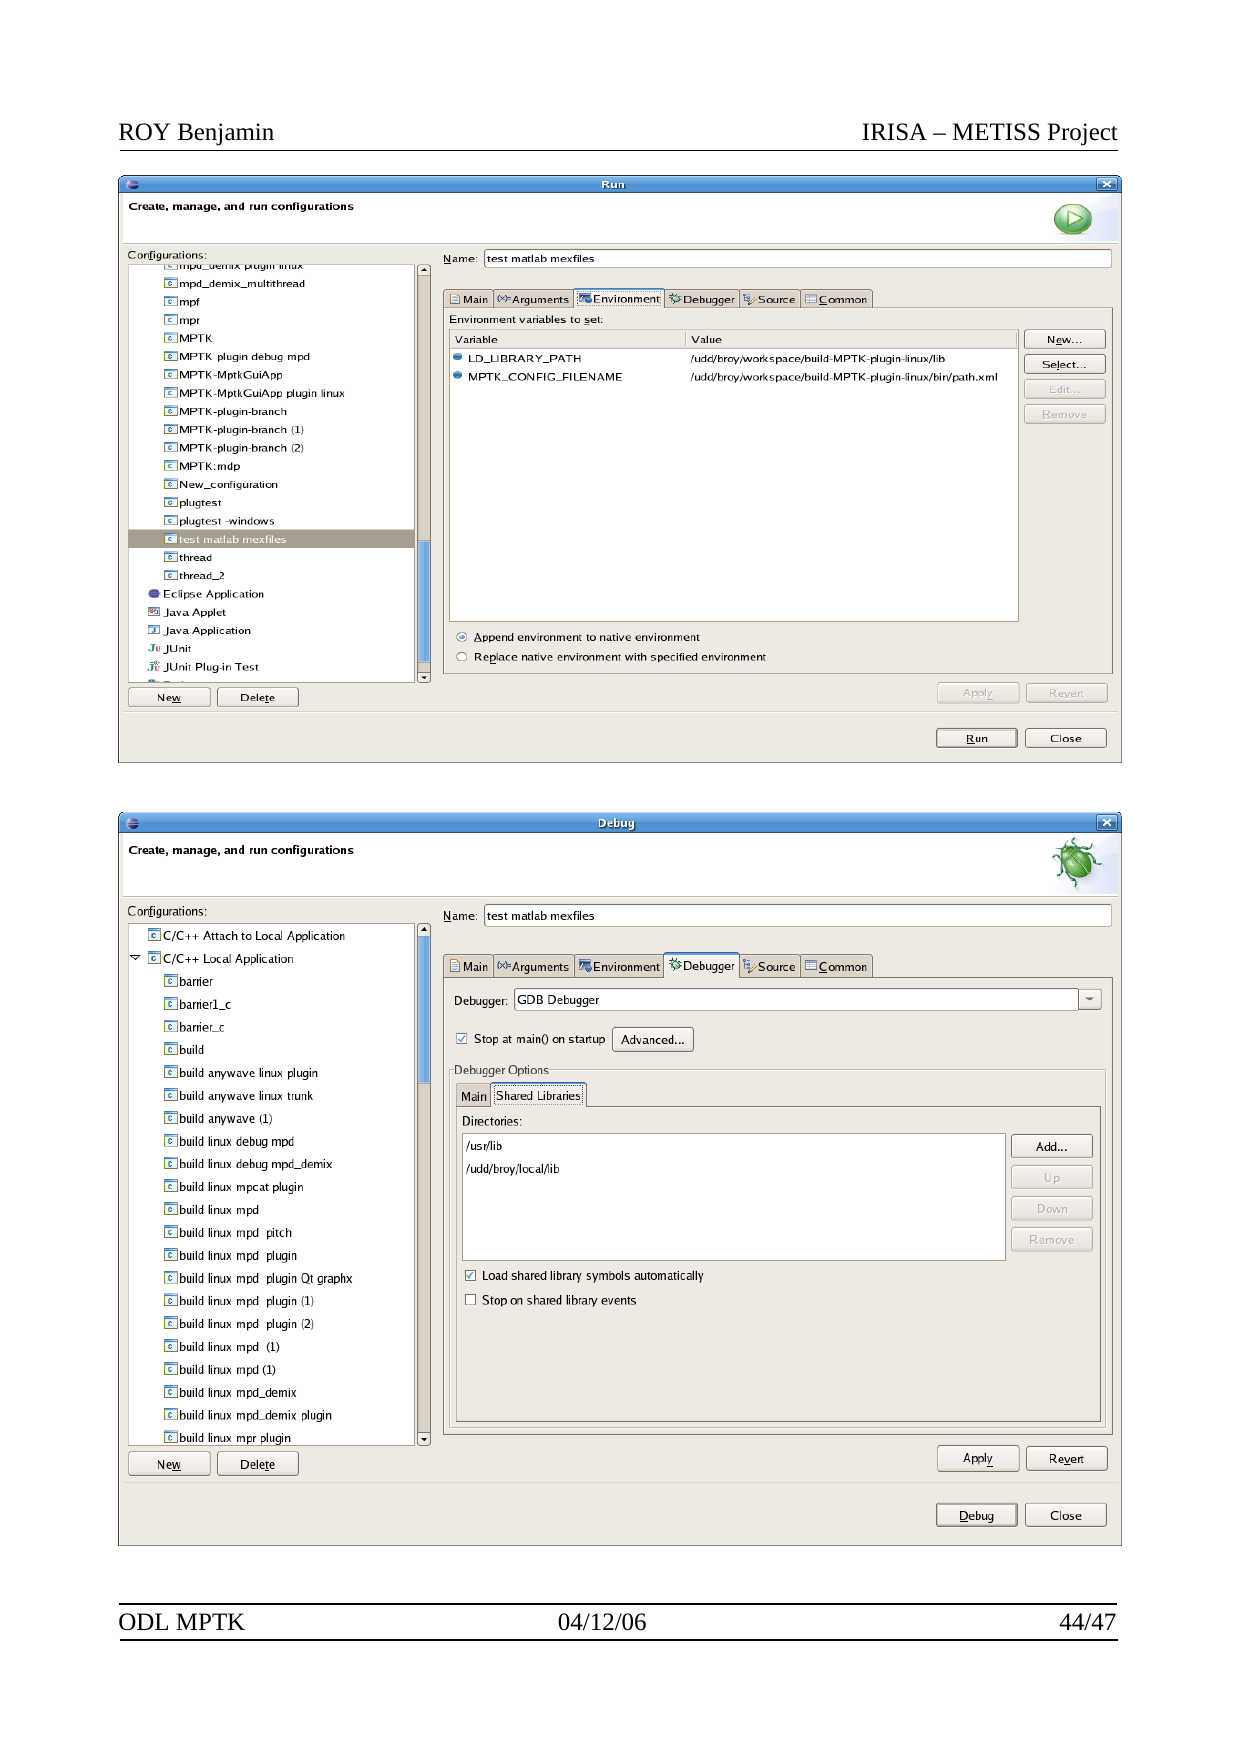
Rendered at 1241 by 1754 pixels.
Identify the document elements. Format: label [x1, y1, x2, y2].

picture [118, 812, 1122, 1546]
picture [118, 175, 1122, 763]
